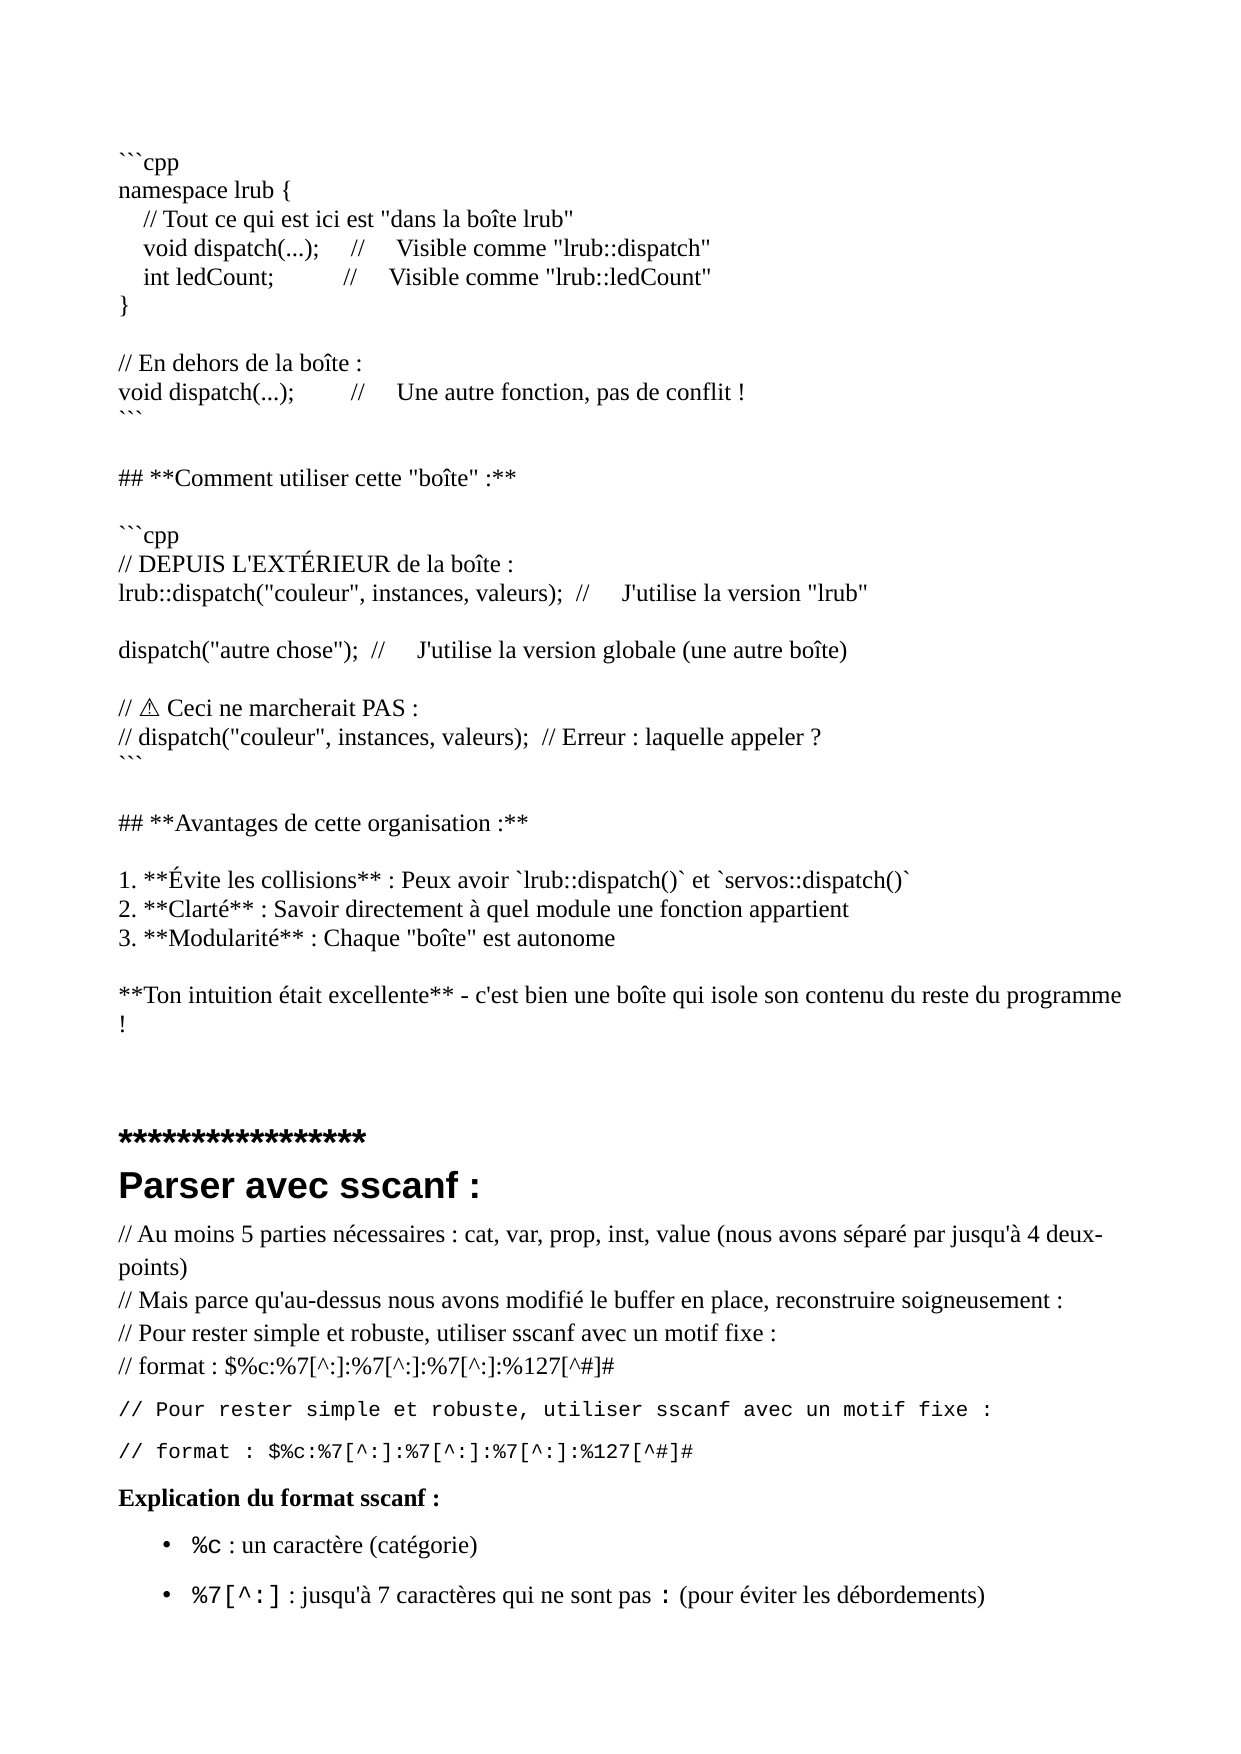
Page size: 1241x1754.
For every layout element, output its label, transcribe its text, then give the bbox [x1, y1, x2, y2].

text // Pour rester simple et robuste, utiliser sscanf avec un motif fixe : [118, 1399, 1122, 1423]
text // format : $%c:%7[^:]:%7[^:]:%7[^:]:%127[^#]# [118, 1441, 1122, 1464]
list %c : un caractère (catégorie) [162, 1530, 1122, 1561]
subtitle ***************** Parser avec sscanf : [118, 1121, 1122, 1207]
text // Au moins 5 parties nécessaires : cat, var, prop, inst, value (nous avons séparé par jusqu'à 4 deux-points) // Mais parce qu'au-dessus nous avons modifié le buffer en place, reconstruire soigneusement : // Pour rester simple et robuste, utiliser sscanf avec un motif fixe : // format : $%c:%7[^:]:%7[^:]:%7[^:]:%127[^#]# [118, 1219, 1122, 1380]
list %7[^:] : jusqu'à 7 caractères qui ne sont pas : (pour éviter les débordements) [162, 1580, 1122, 1611]
text Explication du format sscanf : [118, 1483, 1122, 1511]
text ```cpp namespace lrub { // Tout ce qui est ici est "dans la boîte lrub" void dispatch(...); // ✅ Visible comme "lrub::dispatch" int ledCount; // ✅ Visible comme "lrub::ledCount" } // En dehors de la boîte : void dispatch(...); // ✅ Une autre fonction, pas de conflit ! ``` ## **Comment utiliser cette "boîte" :** ```cpp // DEPUIS L'EXTÉRIEUR de la boîte : lrub::dispatch("couleur", instances, valeurs); // ✅ J'utilise la version "lrub" dispatch("autre chose"); // ✅ J'utilise la version globale (une autre boîte) // ⚠️ Ceci ne marcherait PAS : // dispatch("couleur", instances, valeurs); // Erreur : laquelle appeler ? ``` ## **Avantages de cette organisation :** 1. **Évite les collisions** : Peux avoir `lrub::dispatch()` et `servos::dispatch()` 2. **Clarté** : Savoir directement à quel module une fonction appartient 3. **Modularité** : Chaque "boîte" est autonome **Ton intuition était excellente** - c'est bien une boîte qui isole son contenu du reste du programme ! 🎯 [118, 118, 1122, 1038]
